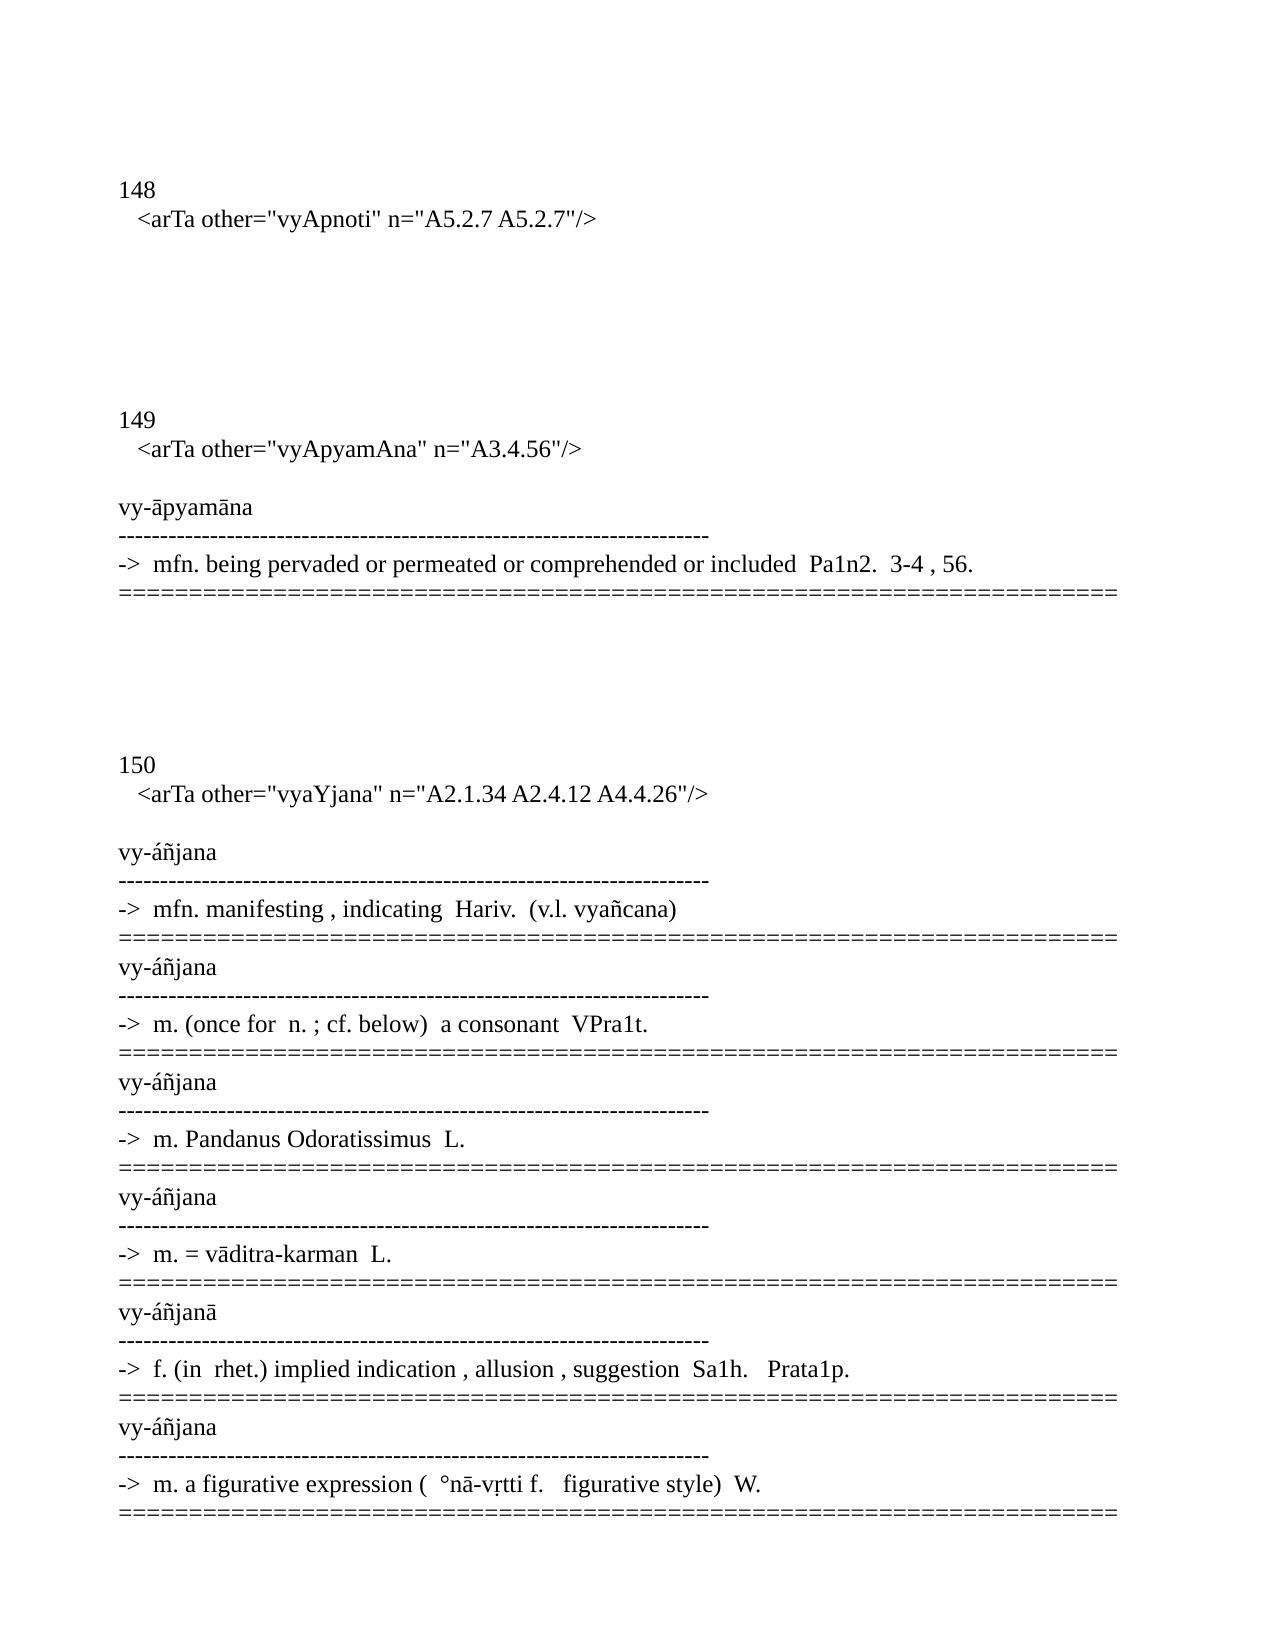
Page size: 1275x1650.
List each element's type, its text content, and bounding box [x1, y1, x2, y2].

text <arTa other="vyApnoti" n="A5.2.7 A5.2.7"/> [118, 204, 1157, 233]
text -> mfn. manifesting , indicating Hariv. (v.l. vyañcana) [118, 894, 1157, 923]
text vy-áñjana [118, 952, 1157, 981]
text ======================================================================= [118, 1153, 1157, 1182]
text ======================================================================= [118, 923, 1157, 952]
text ----------------------------------------------------------------------- [118, 981, 1157, 1009]
text vy-āpyamāna [118, 492, 1157, 521]
text -> f. (in rhet.) implied indication , allusion , suggestion Sa1h. Prata1p. [118, 1354, 1157, 1383]
text vy-áñjana [118, 1067, 1157, 1096]
text ======================================================================= [118, 1383, 1157, 1412]
text ----------------------------------------------------------------------- [118, 521, 1157, 549]
text 150 [118, 751, 1157, 779]
text <arTa other="vyaYjana" n="A2.1.34 A2.4.12 A4.4.26"/> [118, 779, 1157, 808]
text -> m. a figurative expression ( °nā-vṛtti f. figurative style) W. [118, 1469, 1157, 1498]
text vy-áñjanā [118, 1297, 1157, 1326]
text ----------------------------------------------------------------------- [118, 1441, 1157, 1469]
text -> m. (once for n. ; cf. below) a consonant VPra1t. [118, 1009, 1157, 1038]
text ----------------------------------------------------------------------- [118, 1326, 1157, 1354]
text ======================================================================= [118, 1498, 1157, 1527]
text ----------------------------------------------------------------------- [118, 1096, 1157, 1124]
text -> mfn. being pervaded or permeated or comprehended or included Pa1n2. 3-4 , 56. [118, 549, 1157, 578]
text ----------------------------------------------------------------------- [118, 866, 1157, 894]
text ======================================================================= [118, 578, 1157, 607]
text vy-áñjana [118, 1412, 1157, 1441]
text <arTa other="vyApyamAna" n="A3.4.56"/> [118, 434, 1157, 463]
text ======================================================================= [118, 1268, 1157, 1297]
text ----------------------------------------------------------------------- [118, 1211, 1157, 1239]
text 149 [118, 406, 1157, 434]
text 148 [118, 176, 1157, 204]
text -> m. Pandanus Odoratissimus L. [118, 1124, 1157, 1153]
text -> m. = vāditra-karman L. [118, 1239, 1157, 1268]
text vy-áñjana [118, 1182, 1157, 1211]
text ======================================================================= [118, 1038, 1157, 1067]
text vy-áñjana [118, 837, 1157, 866]
